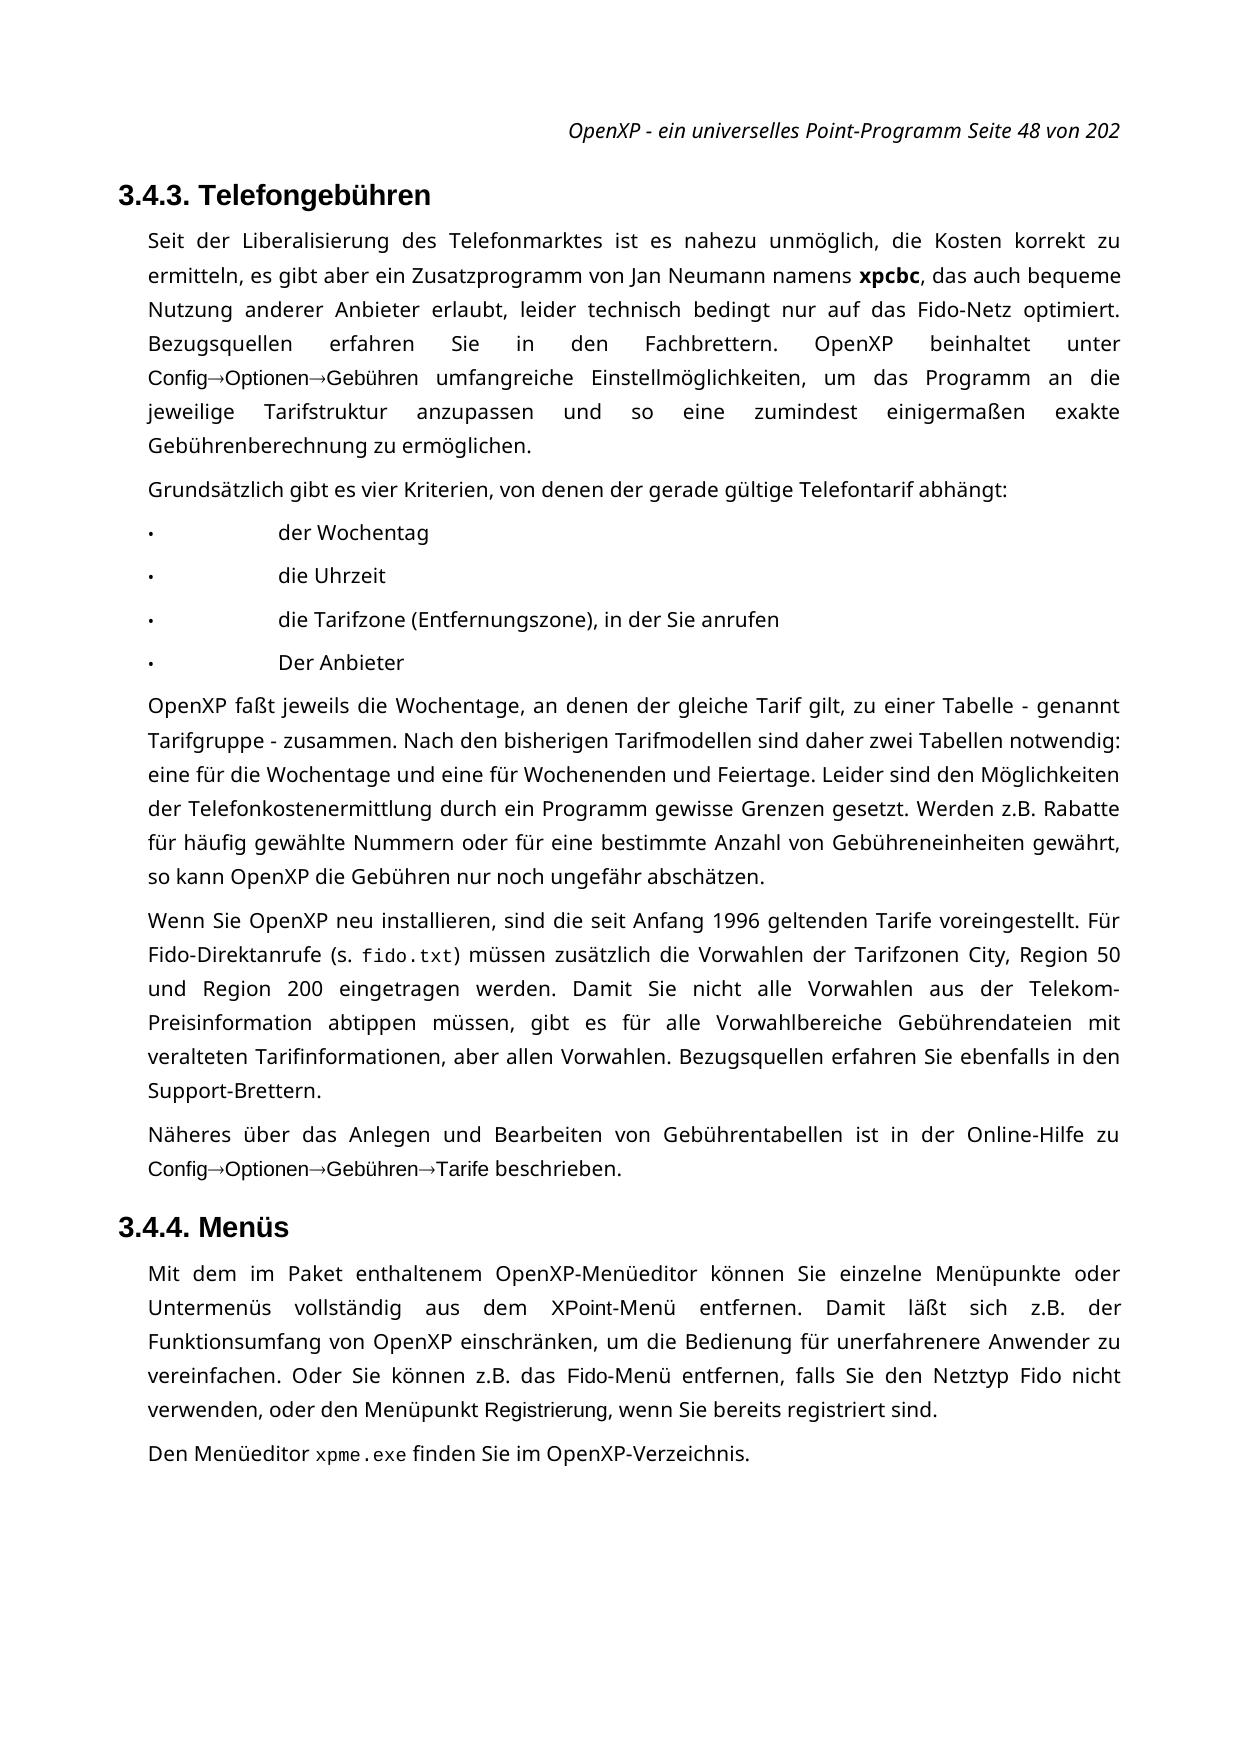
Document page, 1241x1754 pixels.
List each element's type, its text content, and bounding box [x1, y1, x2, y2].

text Seit der Liberalisierung des Telefonmarktes ist es nahezu unmöglich, die Kosten korrekt zu ermitteln, es gibt aber ein Zusatzprogramm von Jan Neumann namens xpcbc, das auch bequeme Nutzung anderer Anbieter erlaubt, leider technisch bedingt nur auf das Fido-Netz optimiert. Bezugsquellen erfahren Sie in den Fachbrettern. OpenXP beinhaltet unter Config®Optionen®Gebühren umfangreiche Einstellmöglichkeiten, um das Programm an die jeweilige Tarifstruktur anzupassen und so eine zumindest einigermaßen exakte Gebührenberechnung zu ermöglichen. [148, 226, 1122, 460]
text OpenXP faßt jeweils die Wochentage, an denen der gleiche Tarif gilt, zu einer Tabelle - genannt Tarifgruppe - zusammen. Nach den bisherigen Tarifmodellen sind daher zwei Tabellen notwendig: eine für die Wochentage und eine für Wochenenden und Feiertage. Leider sind den Möglichkeiten der Telefonkostenermittlung durch ein Programm gewisse Grenzen gesetzt. Werden z.B. Rabatte für häufig gewählte Nummern oder für eine bestimmte Anzahl von Gebühreneinheiten gewährt, so kann OpenXP die Gebühren nur noch ungefähr abschätzen. [148, 691, 1122, 891]
text • Der Anbieter [148, 648, 1122, 677]
text Wenn Sie OpenXP neu installieren, sind die seit Anfang 1996 geltenden Tarife voreingestellt. Für Fido-Direktanrufe (s. fido.txt) müssen zusätzlich die Vorwahlen der Tarifzonen City, Region 50 und Region 200 eingetragen werden. Damit Sie nicht alle Vorwahlen aus der Telekom-Preisinformation abtippen müssen, gibt es für alle Vorwahlbereiche Gebührendateien mit veralteten Tarifinformationen, aber allen Vorwahlen. Bezugsquellen erfahren Sie ebenfalls in den Support-Brettern. [148, 906, 1122, 1105]
subtitle 3.4.4. Menüs [118, 1205, 1122, 1244]
text Mit dem im Paket enthaltenem OpenXP-Menüeditor können Sie einzelne Menüpunkte oder Untermenüs vollständig aus dem XPoint-Menü entfernen. Damit läßt sich z.B. der Funktionsumfang von OpenXP einschränken, um die Bedienung für unerfahrenere Anwender zu vereinfachen. Oder Sie können z.B. das Fido-Menü entfernen, falls Sie den Netztyp Fido nicht verwenden, oder den Menüpunkt Registrierung, wenn Sie bereits registriert sind. [148, 1259, 1122, 1424]
text • die Tarifzone (Entfernungszone), in der Sie anrufen [148, 605, 1122, 633]
text Näheres über das Anlegen und Bearbeiten von Gebührentabellen ist in der Online-Hilfe zu Config®Optionen®Gebühren®Tarife beschrieben. [148, 1120, 1122, 1182]
subtitle 3.4.3. Telefongebühren [118, 173, 1122, 212]
text • die Uhrzeit [148, 561, 1122, 590]
text Den Menüeditor xpme.exe finden Sie im OpenXP-Verzeichnis. [148, 1439, 1122, 1467]
text • der Wochentag [148, 518, 1122, 547]
text Grundsätzlich gibt es vier Kriterien, von denen der gerade gültige Telefontarif abhängt: [148, 475, 1122, 503]
